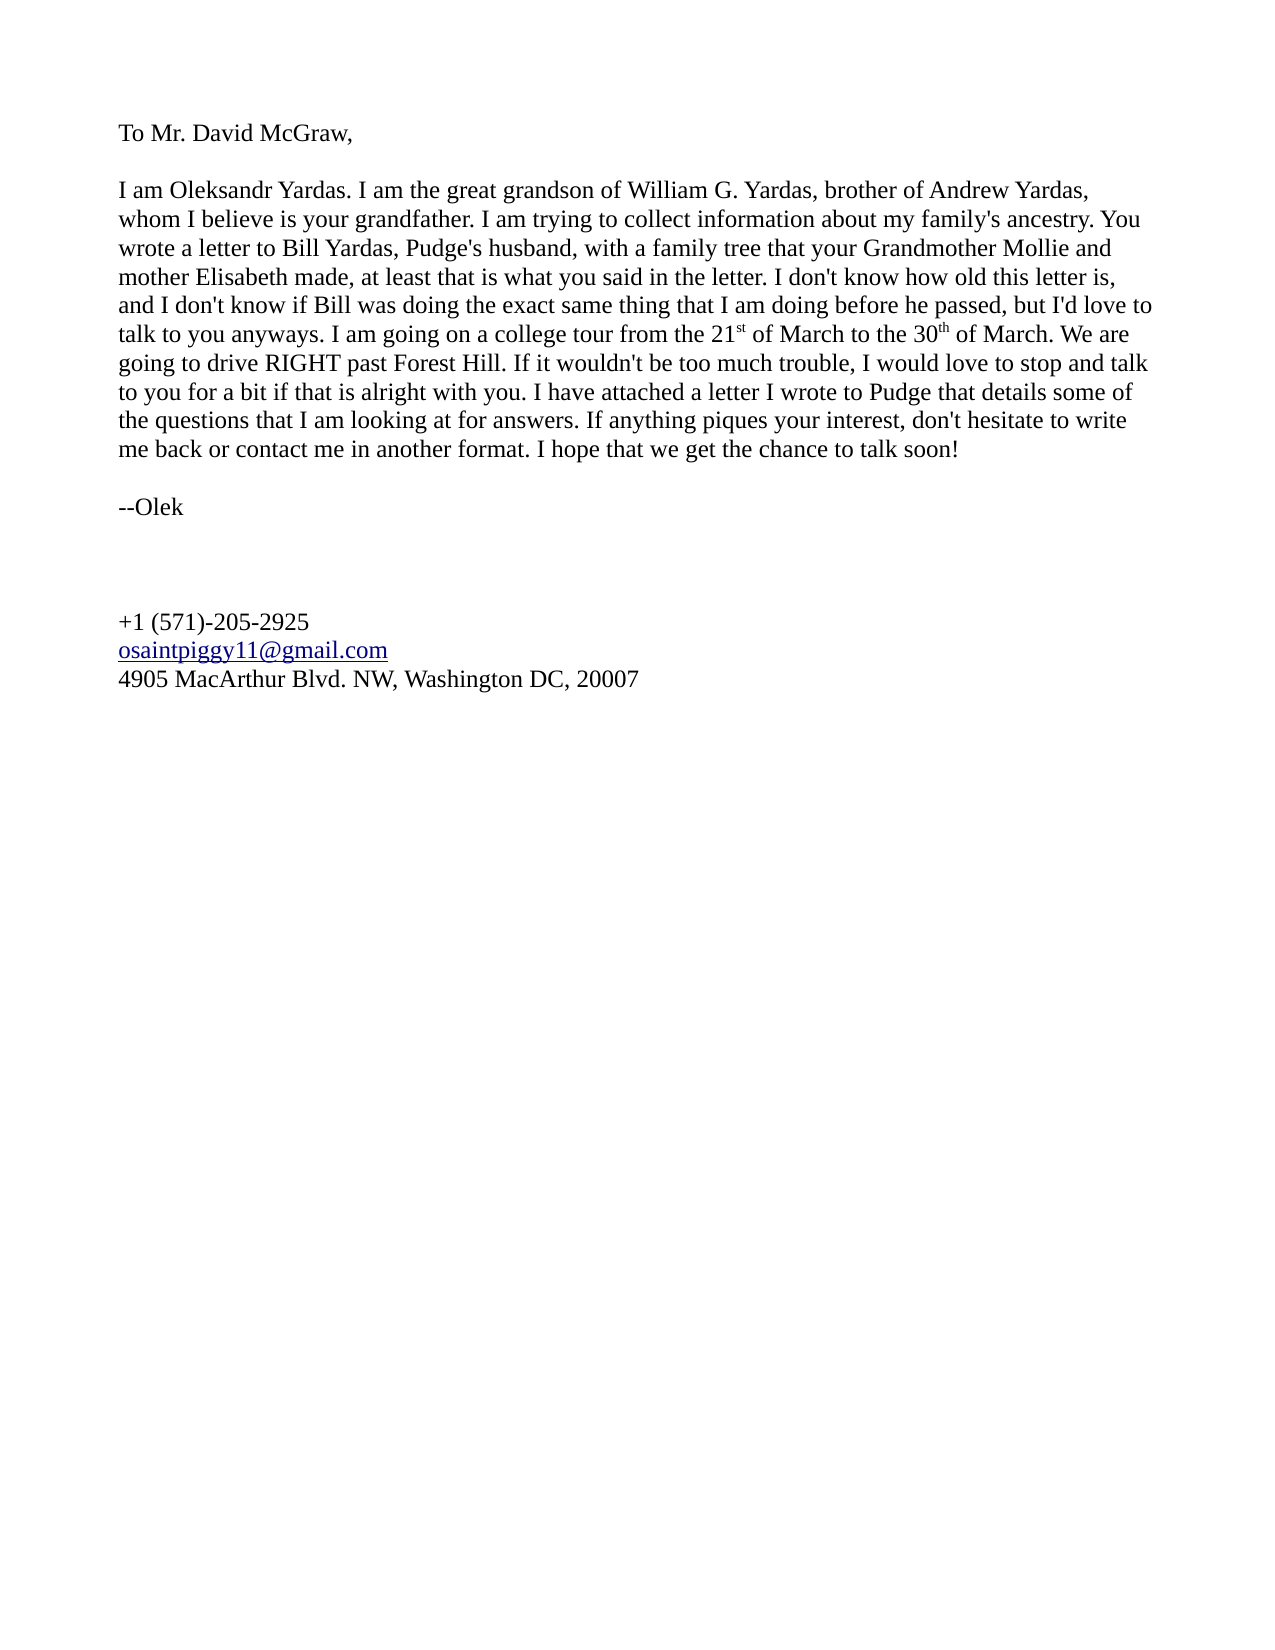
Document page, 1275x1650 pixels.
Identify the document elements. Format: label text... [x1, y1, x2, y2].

text +1 (571)-205-2925 [118, 607, 1157, 636]
text --Olek [118, 492, 1157, 521]
text 4905 MacArthur Blvd. NW, Washington DC, 20007 [118, 664, 1157, 693]
text I am Oleksandr Yardas. I am the great grandson of William G. Yardas, brother of Andrew Yardas, whom I believe is your grandfather. I am trying to collect information about my family's ancestry. You wrote a letter to Bill Yardas, Pudge's husband, with a family tree that your Grandmother Mollie and mother Elisabeth made, at least that is what you said in the letter. I don't know how old this letter is, and I don't know if Bill was doing the exact same thing that I am doing before he passed, but I'd love to talk to you anyways. I am going on a college tour from the 21st of March to the 30th of March. We are going to drive RIGHT past Forest Hill. If it wouldn't be too much trouble, I would love to stop and talk to you for a bit if that is alright with you. I have attached a letter I wrote to Pudge that details some of the questions that I am looking at for answers. If anything piques your interest, don't hesitate to write me back or contact me in another format. I hope that we get the chance to talk soon! [118, 176, 1157, 463]
text To Mr. David McGraw, [118, 118, 1157, 147]
text osaintpiggy11@gmail.com [118, 636, 1157, 664]
